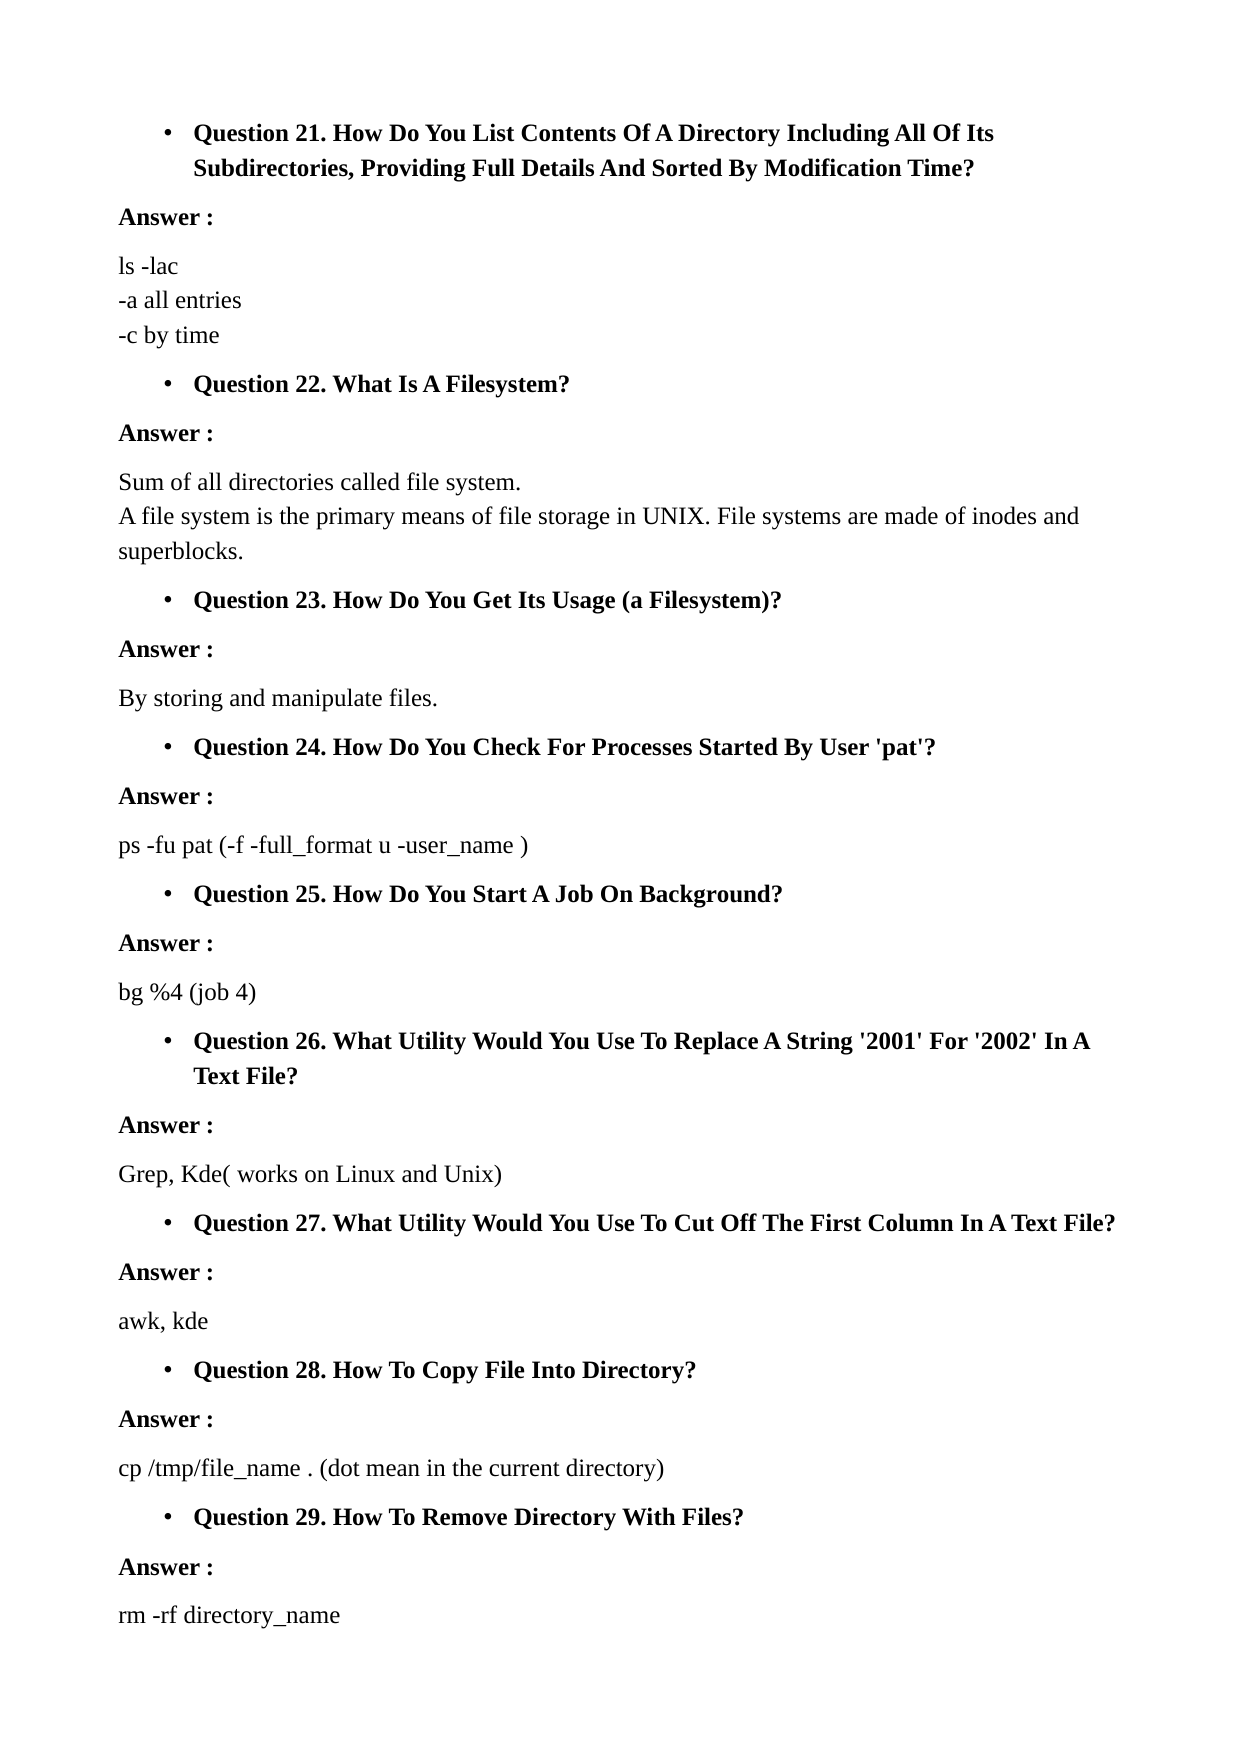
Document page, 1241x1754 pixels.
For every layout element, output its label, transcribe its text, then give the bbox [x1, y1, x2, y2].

text awk, kde [118, 1306, 1122, 1335]
list Question 24. How Do You Check For Processes Started By User 'pat'? [164, 732, 1122, 761]
list Question 25. How Do You Start A Job On Background? [164, 879, 1122, 908]
text Answer : [118, 202, 1122, 230]
text ps -fu pat (-f -full_format u -user_name ) [118, 830, 1122, 859]
text bg %4 (job 4) [118, 977, 1122, 1006]
text Answer : [118, 1110, 1122, 1139]
text rm -rf directory_name [118, 1601, 1122, 1629]
text Answer : [118, 928, 1122, 957]
text Answer : [118, 1404, 1122, 1433]
list Question 23. How Do You Get Its Usage (a Filesystem)? [164, 585, 1122, 614]
text Answer : [118, 418, 1122, 447]
text Answer : [118, 1552, 1122, 1580]
list Question 27. What Utility Would You Use To Cut Off The First Column In A Text File? [164, 1208, 1122, 1237]
list Question 28. How To Copy File Into Directory? [164, 1355, 1122, 1384]
list Question 26. What Utility Would You Use To Replace A String '2001' For '2002' In A Text File? [164, 1026, 1122, 1090]
list Question 21. How Do You List Contents Of A Directory Including All Of Its Subdirectories, Providing Full Details And Sorted By Modification Time? [164, 118, 1122, 181]
text Answer : [118, 781, 1122, 810]
list Question 29. How To Remove Directory With Files? [164, 1502, 1122, 1531]
text Answer : [118, 1257, 1122, 1286]
text Answer : [118, 634, 1122, 663]
text Sum of all directories called file system. A file system is the primary means of file storage in UNIX. File systems are made of inodes and superblocks. [118, 467, 1122, 564]
text By storing and manipulate files. [118, 683, 1122, 712]
text Grep, Kde( works on Linux and Unix) [118, 1159, 1122, 1188]
text ls -lac -a all entries -c by time [118, 251, 1122, 348]
text cp /tmp/file_name . (dot mean in the current directory) [118, 1453, 1122, 1482]
list Question 22. What Is A Filesystem? [164, 369, 1122, 397]
